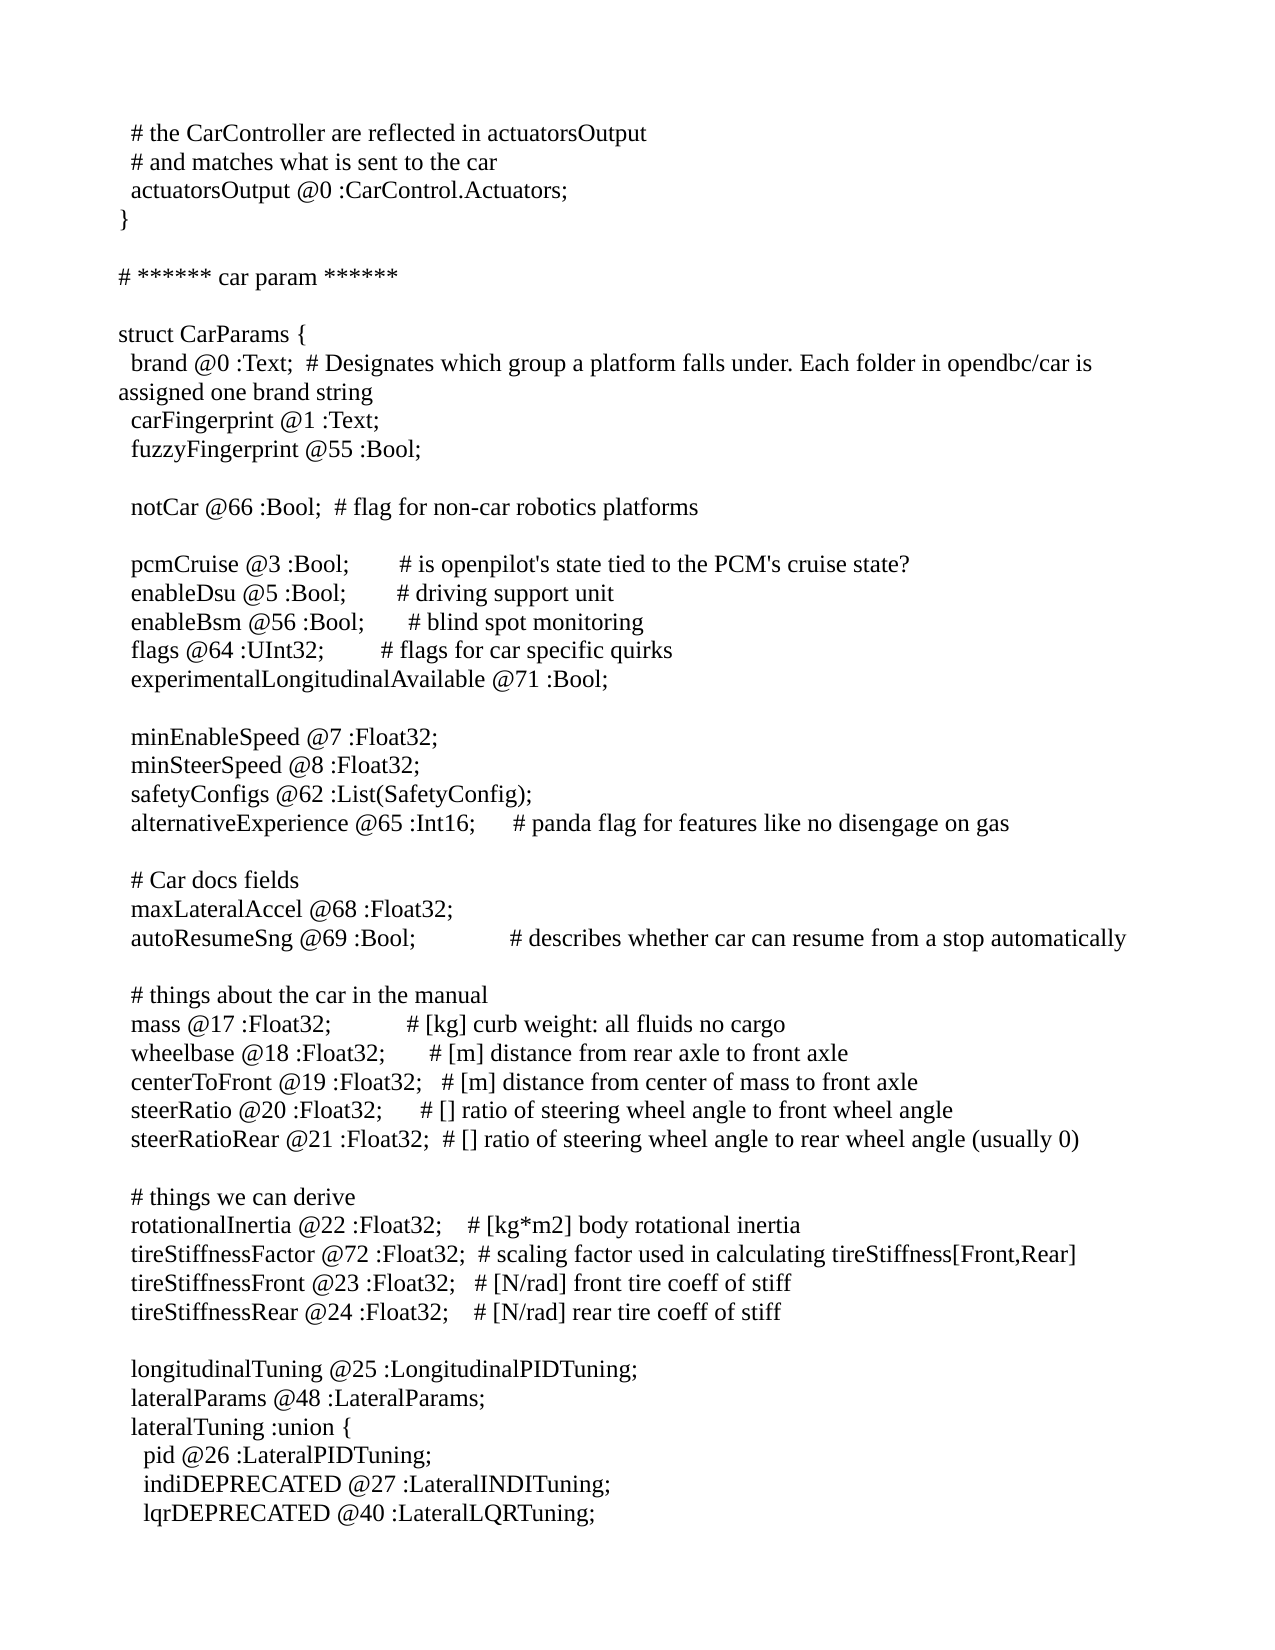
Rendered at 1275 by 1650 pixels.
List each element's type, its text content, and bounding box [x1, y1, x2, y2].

text pid @26 :LateralPIDTuning; [118, 1441, 1157, 1469]
text pcmCruise @3 :Bool; # is openpilot's state tied to the PCM's cruise state? [118, 549, 1157, 578]
text enableBsm @56 :Bool; # blind spot monitoring [118, 607, 1157, 636]
text steerRatio @20 :Float32; # [] ratio of steering wheel angle to front wheel angle [118, 1096, 1157, 1124]
text wheelbase @18 :Float32; # [m] distance from rear axle to front axle [118, 1038, 1157, 1067]
text alternativeExperience @65 :Int16; # panda flag for features like no disengage on gas [118, 808, 1157, 837]
text lqrDEPRECATED @40 :LateralLQRTuning; [118, 1498, 1157, 1527]
text tireStiffnessFront @23 :Float32; # [N/rad] front tire coeff of stiff [118, 1268, 1157, 1297]
text lateralTuning :union { [118, 1412, 1157, 1441]
text maxLateralAccel @68 :Float32; [118, 894, 1157, 923]
text struct CarParams { [118, 319, 1157, 348]
text actuatorsOutput @0 :CarControl.Actuators; [118, 176, 1157, 204]
text # Car docs fields [118, 866, 1157, 894]
text rotationalInertia @22 :Float32; # [kg*m2] body rotational inertia [118, 1211, 1157, 1239]
text lateralParams @48 :LateralParams; [118, 1383, 1157, 1412]
text } [118, 204, 1157, 233]
text indiDEPRECATED @27 :LateralINDITuning; [118, 1469, 1157, 1498]
text brand @0 :Text; # Designates which group a platform falls under. Each folder in opendbc/car is assigned one brand string [118, 348, 1157, 406]
text steerRatioRear @21 :Float32; # [] ratio of steering wheel angle to rear wheel angle (usually 0) [118, 1124, 1157, 1153]
text tireStiffnessRear @24 :Float32; # [N/rad] rear tire coeff of stiff [118, 1297, 1157, 1326]
text centerToFront @19 :Float32; # [m] distance from center of mass to front axle [118, 1067, 1157, 1096]
text # and matches what is sent to the car [118, 147, 1157, 176]
text flags @64 :UInt32; # flags for car specific quirks [118, 636, 1157, 664]
text experimentalLongitudinalAvailable @71 :Bool; [118, 664, 1157, 693]
text carFingerprint @1 :Text; [118, 406, 1157, 434]
text safetyConfigs @62 :List(SafetyConfig); [118, 779, 1157, 808]
text minSteerSpeed @8 :Float32; [118, 751, 1157, 779]
text tireStiffnessFactor @72 :Float32; # scaling factor used in calculating tireStiffness[Front,Rear] [118, 1239, 1157, 1268]
text # things we can derive [118, 1182, 1157, 1211]
text notCar @66 :Bool; # flag for non-car robotics platforms [118, 492, 1157, 521]
text fuzzyFingerprint @55 :Bool; [118, 434, 1157, 463]
text minEnableSpeed @7 :Float32; [118, 722, 1157, 751]
text longitudinalTuning @25 :LongitudinalPIDTuning; [118, 1354, 1157, 1383]
text enableDsu @5 :Bool; # driving support unit [118, 578, 1157, 607]
text # ****** car param ****** [118, 262, 1157, 291]
text autoResumeSng @69 :Bool; # describes whether car can resume from a stop automatically [118, 923, 1157, 952]
text # things about the car in the manual [118, 981, 1157, 1009]
text # the CarController are reflected in actuatorsOutput [118, 118, 1157, 147]
text mass @17 :Float32; # [kg] curb weight: all fluids no cargo [118, 1009, 1157, 1038]
